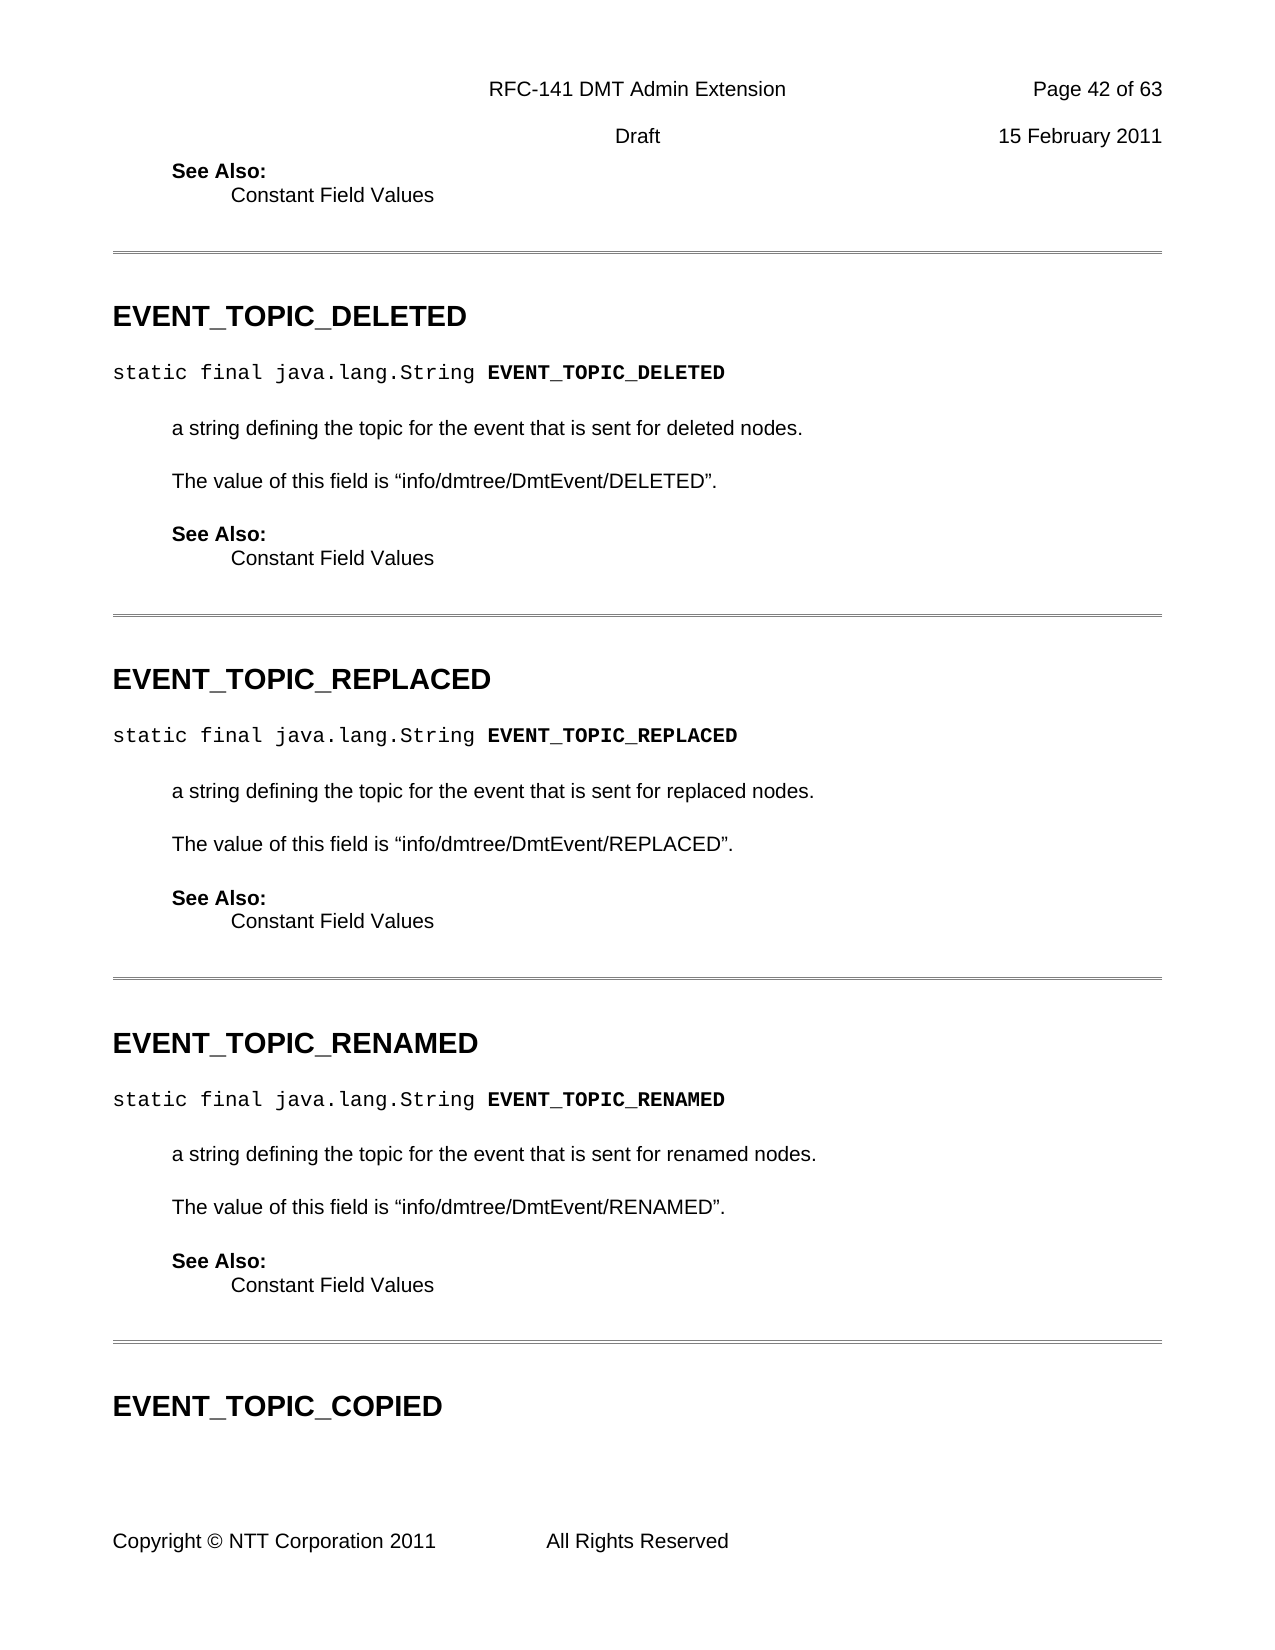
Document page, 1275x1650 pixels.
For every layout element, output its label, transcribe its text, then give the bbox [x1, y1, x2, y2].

subtitle See Also: [172, 522, 1162, 546]
list a string defining the topic for the event that is sent for replaced nodes. [172, 778, 1162, 802]
list The value of this field is “info/dmtree/DmtEvent/DELETED”. [172, 469, 1162, 493]
text static final java.lang.String EVENT_TOPIC_RENAMED [112, 1089, 1162, 1112]
list Constant Field Values [231, 909, 1162, 933]
text static final java.lang.String EVENT_TOPIC_DELETED [112, 362, 1162, 386]
subtitle See Also: [172, 159, 1162, 183]
text EVENT_TOPIC_DELETED [112, 299, 1162, 333]
text EVENT_TOPIC_REPLACED [112, 662, 1162, 696]
list The value of this field is “info/dmtree/DmtEvent/RENAMED”. [172, 1195, 1162, 1219]
text EVENT_TOPIC_RENAMED [112, 1026, 1162, 1059]
list Constant Field Values [231, 546, 1162, 570]
list a string defining the topic for the event that is sent for deleted nodes. [172, 415, 1162, 439]
list The value of this field is “info/dmtree/DmtEvent/REPLACED”. [172, 832, 1162, 856]
list Constant Field Values [231, 183, 1162, 207]
list a string defining the topic for the event that is sent for renamed nodes. [172, 1142, 1162, 1166]
list Constant Field Values [231, 1273, 1162, 1297]
subtitle See Also: [172, 885, 1162, 909]
subtitle See Also: [172, 1249, 1162, 1273]
text EVENT_TOPIC_COPIED [112, 1389, 1162, 1422]
text static final java.lang.String EVENT_TOPIC_REPLACED [112, 725, 1162, 749]
